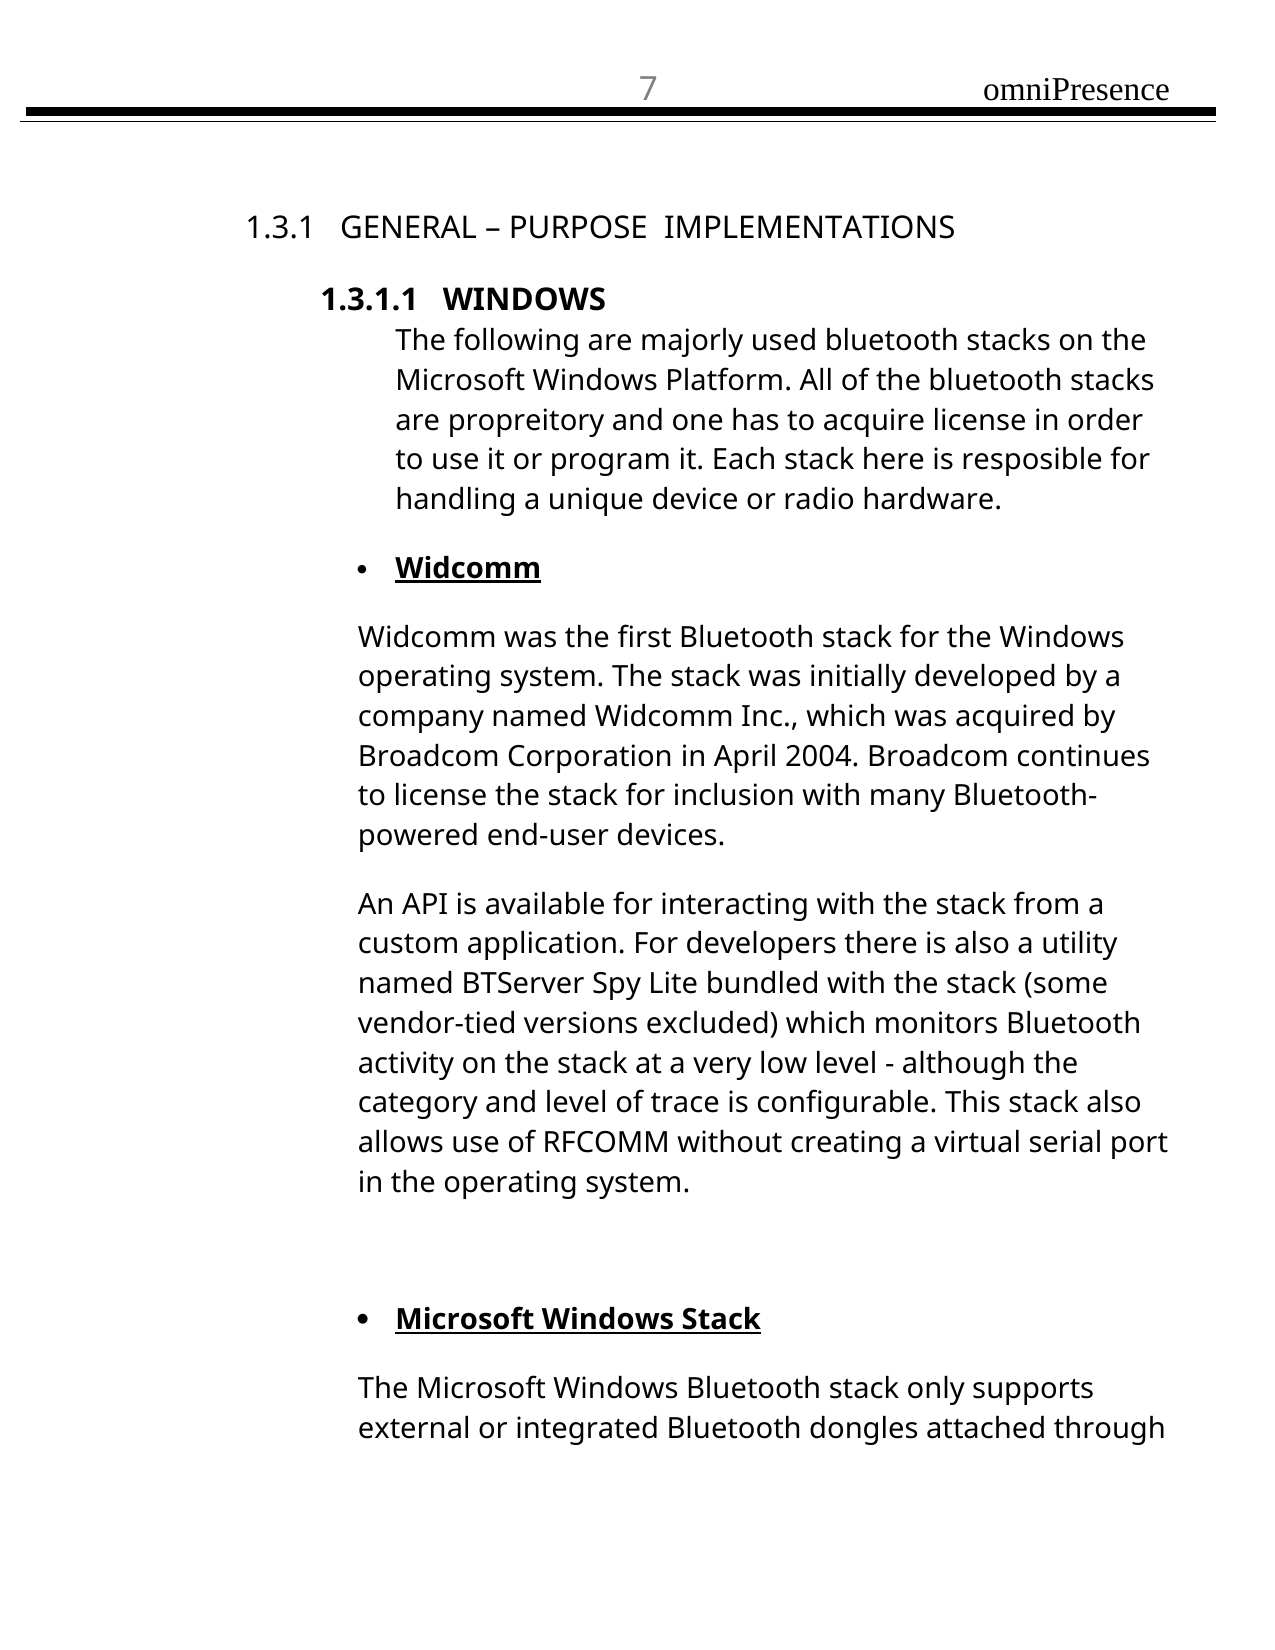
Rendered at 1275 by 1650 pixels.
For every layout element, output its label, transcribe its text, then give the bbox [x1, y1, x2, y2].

text Widcomm was the first Bluetooth stack for the Windows operating system. The stack was initially developed by a company named Widcomm Inc., which was acquired by Broadcom Corporation in April 2004. Broadcom continues to license the stack for inclusion with many Bluetooth-powered end-user devices. [358, 616, 1170, 854]
text 1.3.1 GENERAL – PURPOSE IMPLEMENTATIONS [245, 205, 1170, 248]
list Microsoft Windows Stack [358, 1299, 1170, 1338]
text The Microsoft Windows Bluetooth stack only supports external or integrated Bluetooth dongles attached through [358, 1367, 1170, 1447]
list Widcomm [358, 547, 1170, 587]
list The following are majorly used bluetooth stacks on the Microsoft Windows Platform. All of the bluetooth stacks are propreitory and one has to acquire license in order to use it or program it. Each stack here is resposible for handling a unique device or radio hardware. [358, 319, 1170, 518]
list 1.3.1.1 WINDOWS [283, 277, 1170, 319]
text An API is available for interacting with the stack from a custom application. For developers there is also a utility named BTServer Spy Lite bundled with the stack (some vendor-tied versions excluded) which monitors Bluetooth activity on the stack at a very low level - although the category and level of trace is configurable. This stack also allows use of RFCOMM without creating a virtual serial port in the operating system. [358, 883, 1170, 1201]
